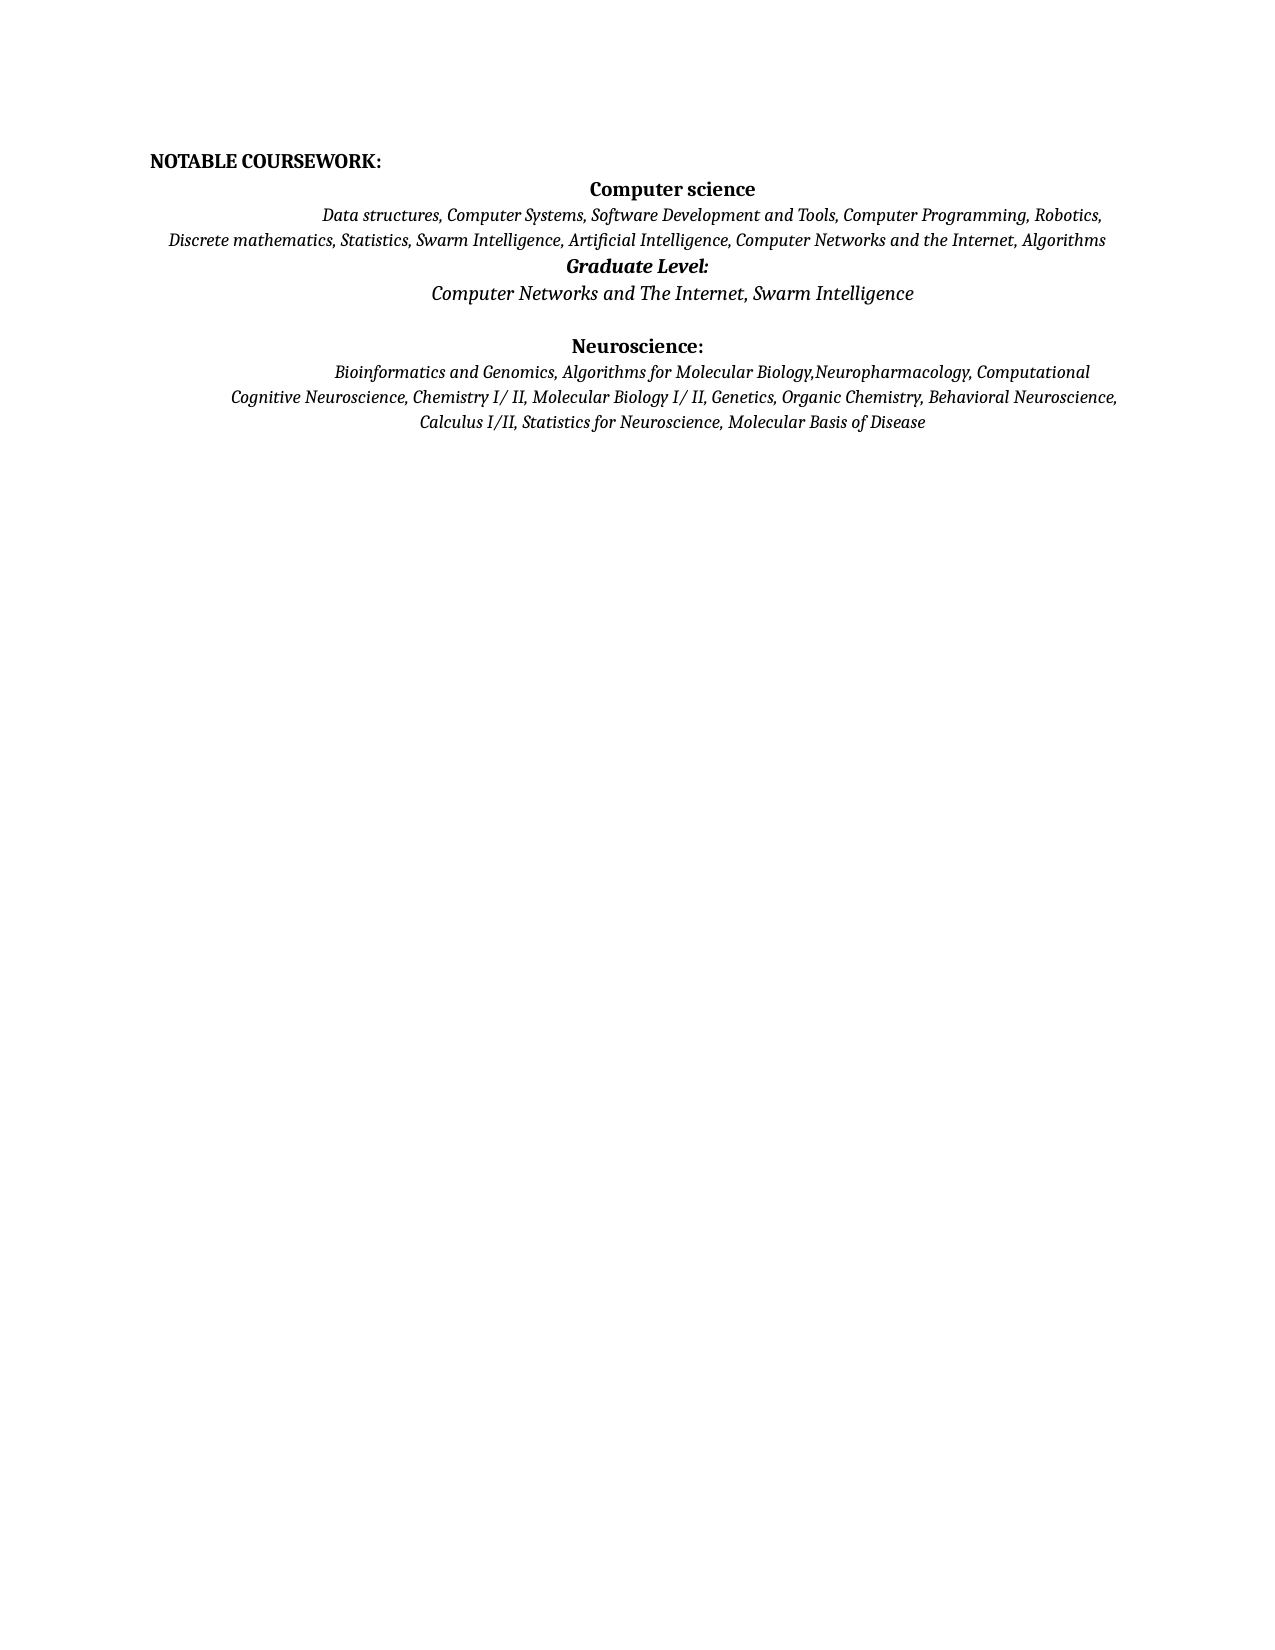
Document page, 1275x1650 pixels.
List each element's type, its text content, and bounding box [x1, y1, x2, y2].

text Graduate Level: [150, 254, 1125, 278]
text Computer Networks and The Internet, Swarm Intelligence [150, 282, 1125, 306]
text Computer science [150, 177, 1125, 201]
text NOTABLE COURSEWORK: [150, 150, 1125, 174]
text Data structures, Computer Systems, Software Development and Tools, Computer Programming, Robotics, Discrete mathematics, Statistics, Swarm Intelligence, Artificial Intelligence, Computer Networks and the Internet, Algorithms [150, 205, 1125, 251]
text Bioinformatics and Genomics, Algorithms for Molecular Biology,Neuropharmacology, Computational Cognitive Neuroscience, Chemistry I/ II, Molecular Biology I/ II, Genetics, Organic Chemistry, Behavioral Neuroscience, Calculus I/II, Statistics for Neuroscience, Molecular Basis of Disease [225, 362, 1125, 433]
text Neuroscience: [150, 334, 1125, 358]
